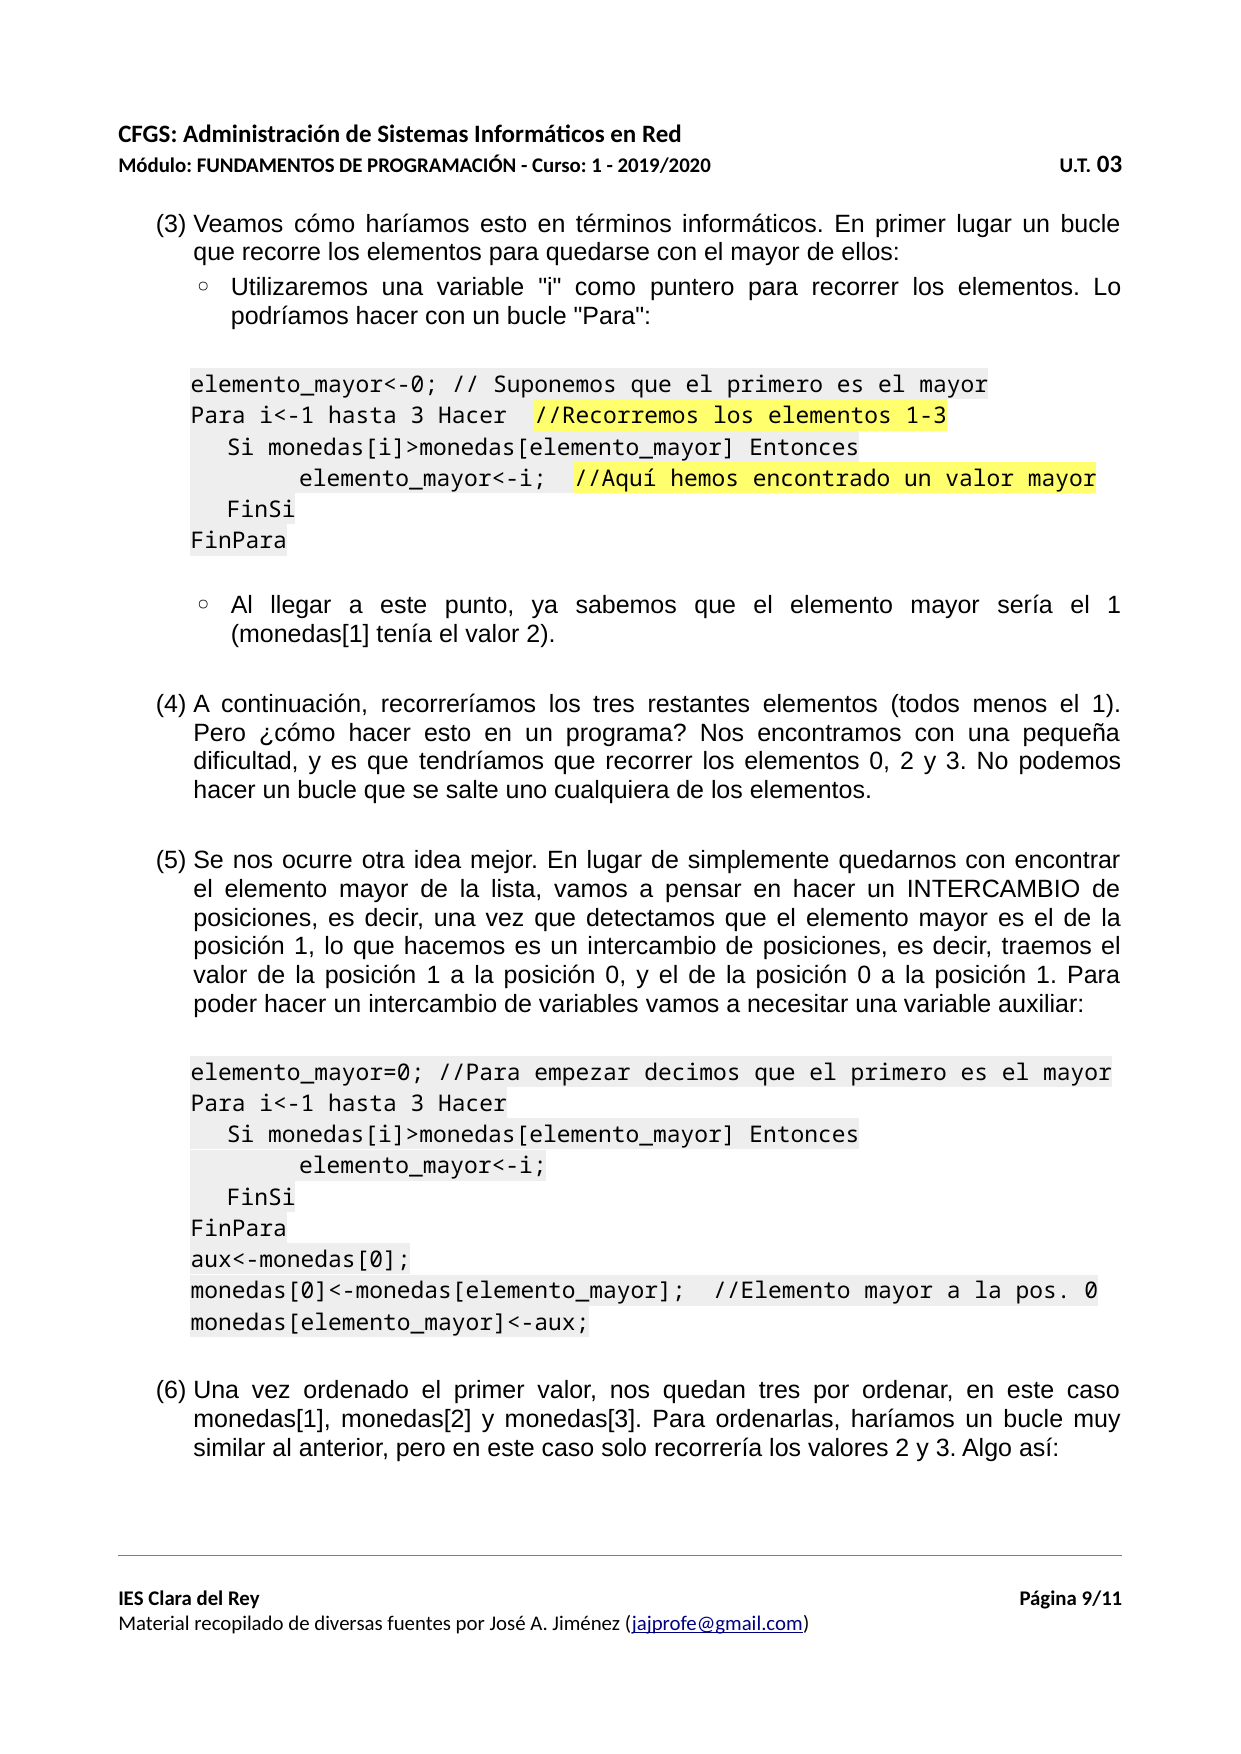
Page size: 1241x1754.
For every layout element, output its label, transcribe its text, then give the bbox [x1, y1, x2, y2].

list A continuación, recorreríamos los tres restantes elementos (todos menos el 1). Pero ¿cómo hacer esto en un programa? Nos encontramos con una pequeña dificultad, y es que tendríamos que recorrer los elementos 0, 2 y 3. No podemos hacer un bucle que se salte uno cualquiera de los elementos. [156, 689, 1122, 804]
text Si monedas[i]>monedas[elemento_mayor] Entonces [859, 1118, 1122, 1149]
text FinPara [287, 524, 1122, 556]
text elemento_mayor<-i; [190, 1149, 1122, 1181]
text Para i<-1 hasta 3 Hacer [507, 1087, 1122, 1118]
text monedas[elemento_mayor]<-aux; [300, 1306, 493, 1337]
text elemento_mayor<-0; // Suponemos que el primero es el mayor [493, 368, 617, 399]
list Una vez ordenado el primer valor, nos quedan tres por ordenar, en este caso monedas[1], monedas[2] y monedas[3]. Para ordenarlas, haríamos un bucle muy similar al anterior, pero en este caso solo recorrería los valores 2 y 3. Algo así: [156, 1375, 1122, 1461]
text Para i<-1 hasta 3 Hacer //Recorremos los elementos 1-3 [534, 399, 1122, 431]
text monedas[elemento_mayor]<-aux; [589, 1306, 1122, 1337]
text FinPara [287, 1212, 1122, 1243]
list Veamos cómo haríamos esto en términos informáticos. En primer lugar un bucle que recorre los elementos para quedarse con el mayor de ellos: [156, 209, 1122, 266]
list Se nos ocurre otra idea mejor. En lugar de simplemente quedarnos con encontrar el elemento mayor de la lista, vamos a pensar en hacer un INTERCAMBIO de posiciones, es decir, una vez que detectamos que el elemento mayor es el de la posición 1, lo que hacemos es un intercambio de posiciones, es decir, traemos el valor de la posición 1 a la posición 0, y el de la posición 0 a la posición 1. Para poder hacer un intercambio de variables vamos a necesitar una variable auxiliar: [156, 845, 1122, 1018]
list Utilizaremos una variable "i" como puntero para recorrer los elementos. Lo podríamos hacer con un bucle "Para": [193, 272, 1122, 330]
text FinSi [295, 1181, 1122, 1212]
text FinSi [295, 493, 1122, 524]
text elemento_mayor<-i; //Aquí hemos encontrado un valor mayor [574, 462, 1122, 493]
text monedas[0]<-monedas[elemento_mayor]; //Elemento mayor a la pos. 0 [190, 1274, 1122, 1306]
text aux<-monedas[0]; [410, 1243, 1122, 1274]
list Al llegar a este punto, ya sabemos que el elemento mayor sería el 1 (monedas[1] tenía el valor 2). [193, 590, 1122, 648]
text elemento_mayor<-0; // Suponemos que el primero es el mayor [988, 368, 1122, 399]
text Si monedas[i]>monedas[elemento_mayor] Entonces [859, 431, 1122, 462]
